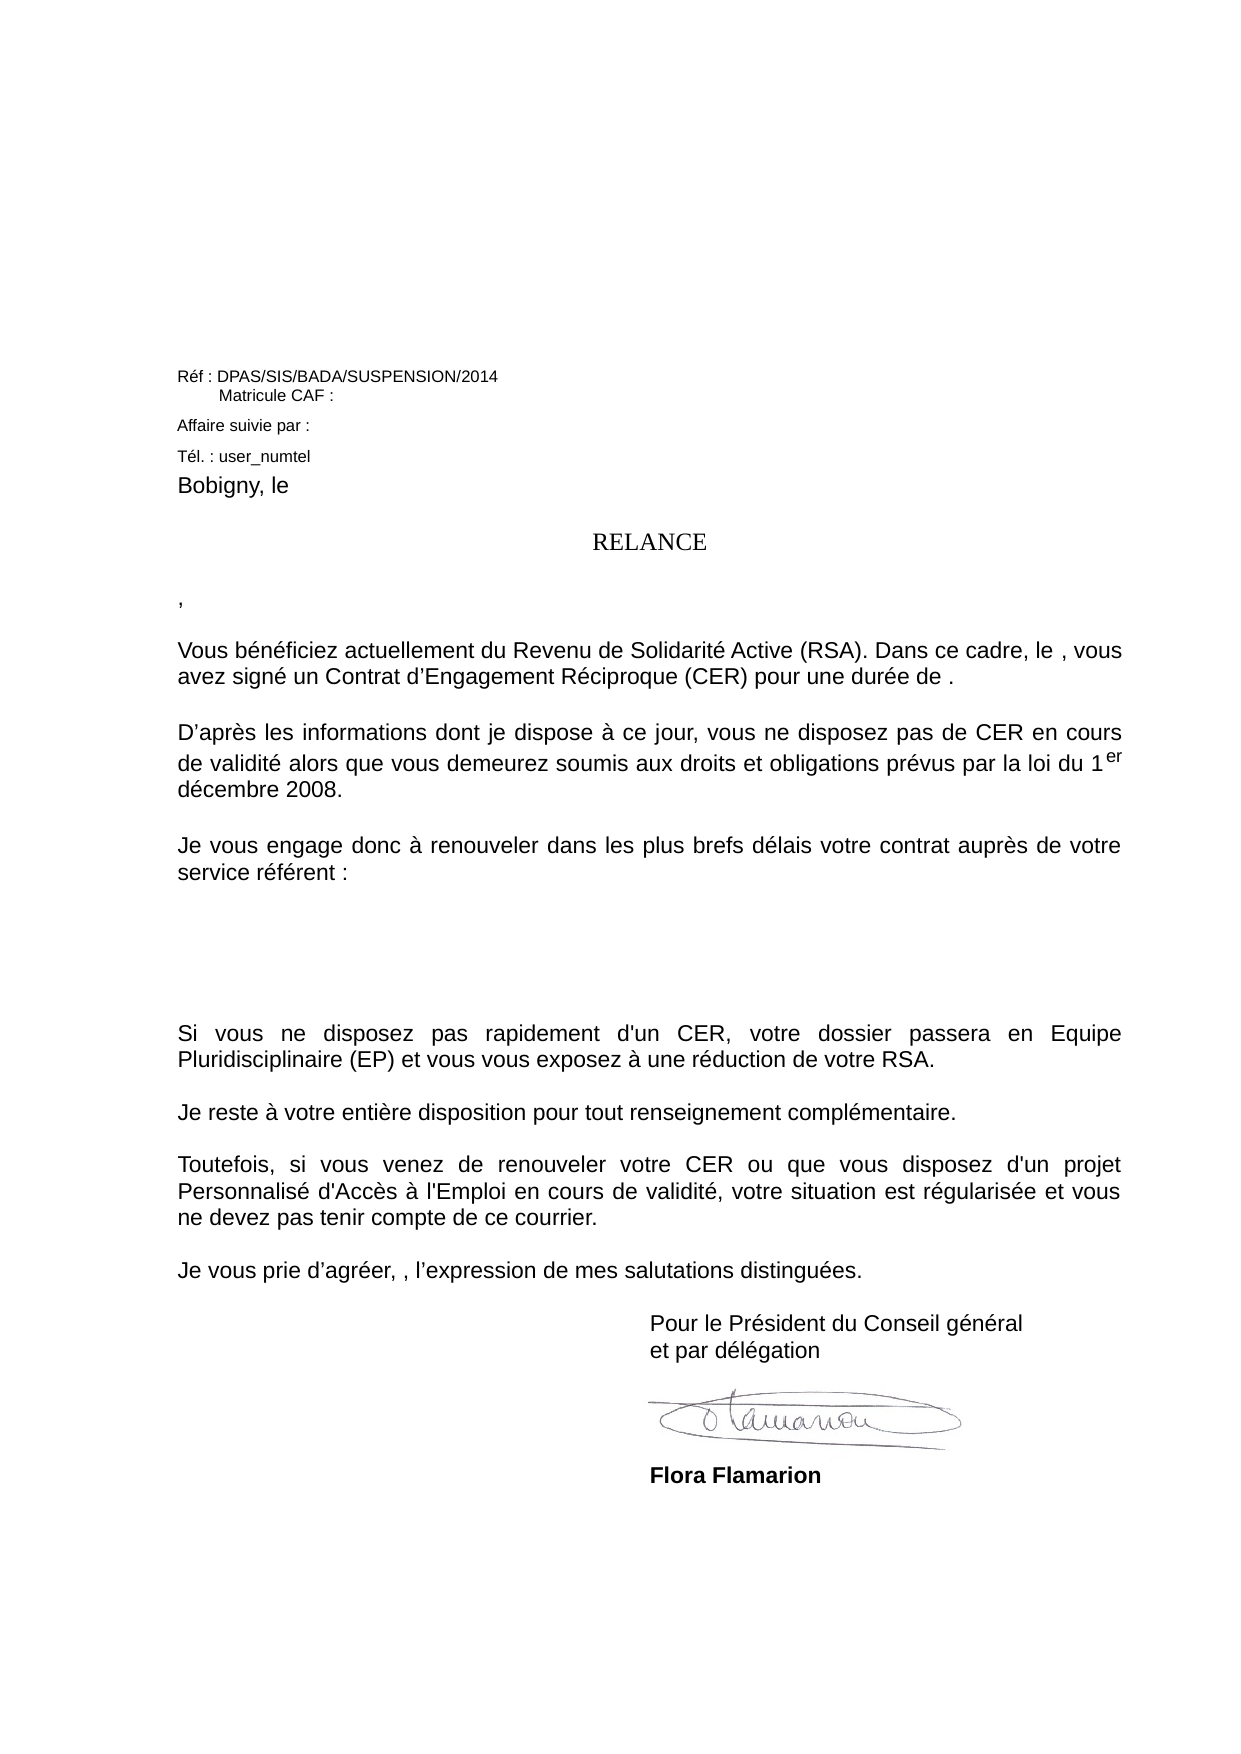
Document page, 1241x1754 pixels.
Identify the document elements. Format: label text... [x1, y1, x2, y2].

text Je vous engage donc à renouveler dans les plus brefs délais votre contrat auprès de votre service référent : [177, 832, 1122, 885]
table_header [650, 262, 1122, 472]
table_cell Affaire suivie par : [177, 410, 649, 441]
text Vous bénéficiez actuellement du Revenu de Solidarité Active (RSA). Dans ce cadre, le , vous avez signé un Contrat d’Engagement Réciproque (CER) pour une durée de . [177, 637, 1122, 690]
text , [177, 584, 1122, 611]
text Bobigny, le [177, 472, 1122, 498]
text Toutefois, si vous venez de renouveler votre CER ou que vous disposez d'un projet Personnalisé d'Accès à l'Emploi en cours de validité, votre situation est régularisée et vous ne devez pas tenir compte de ce courrier. [177, 1151, 1122, 1231]
table_cell Tél. : user_numtel [177, 441, 649, 472]
text Si vous ne disposez pas rapidement d'un CER, votre dossier passera en Equipe Pluridisciplinaire (EP) et vous vous exposez à une réduction de votre RSA. [177, 1020, 1122, 1072]
text Je vous prie d’agréer, , l’expression de mes salutations distinguées. [177, 1257, 1122, 1283]
text Je reste à votre entière disposition pour tout renseignement complémentaire. [177, 1099, 1122, 1125]
text Flora Flamarion [649, 1364, 1122, 1488]
text et par délégation [649, 1337, 1122, 1364]
text D’après les informations dont je dispose à ce jour, vous ne disposez pas de CER en cours de validité alors que vous demeurez soumis aux droits et obligations prévus par la loi du 1er décembre 2008. [177, 719, 1122, 803]
text RELANCE [177, 527, 1122, 556]
table_header [177, 262, 649, 361]
picture [643, 1369, 965, 1462]
text Pour le Président du Conseil général [649, 1309, 1122, 1337]
table_cell Réf : DPAS/SIS/BADA/SUSPENSION/2014 Matricule CAF : [177, 361, 649, 410]
